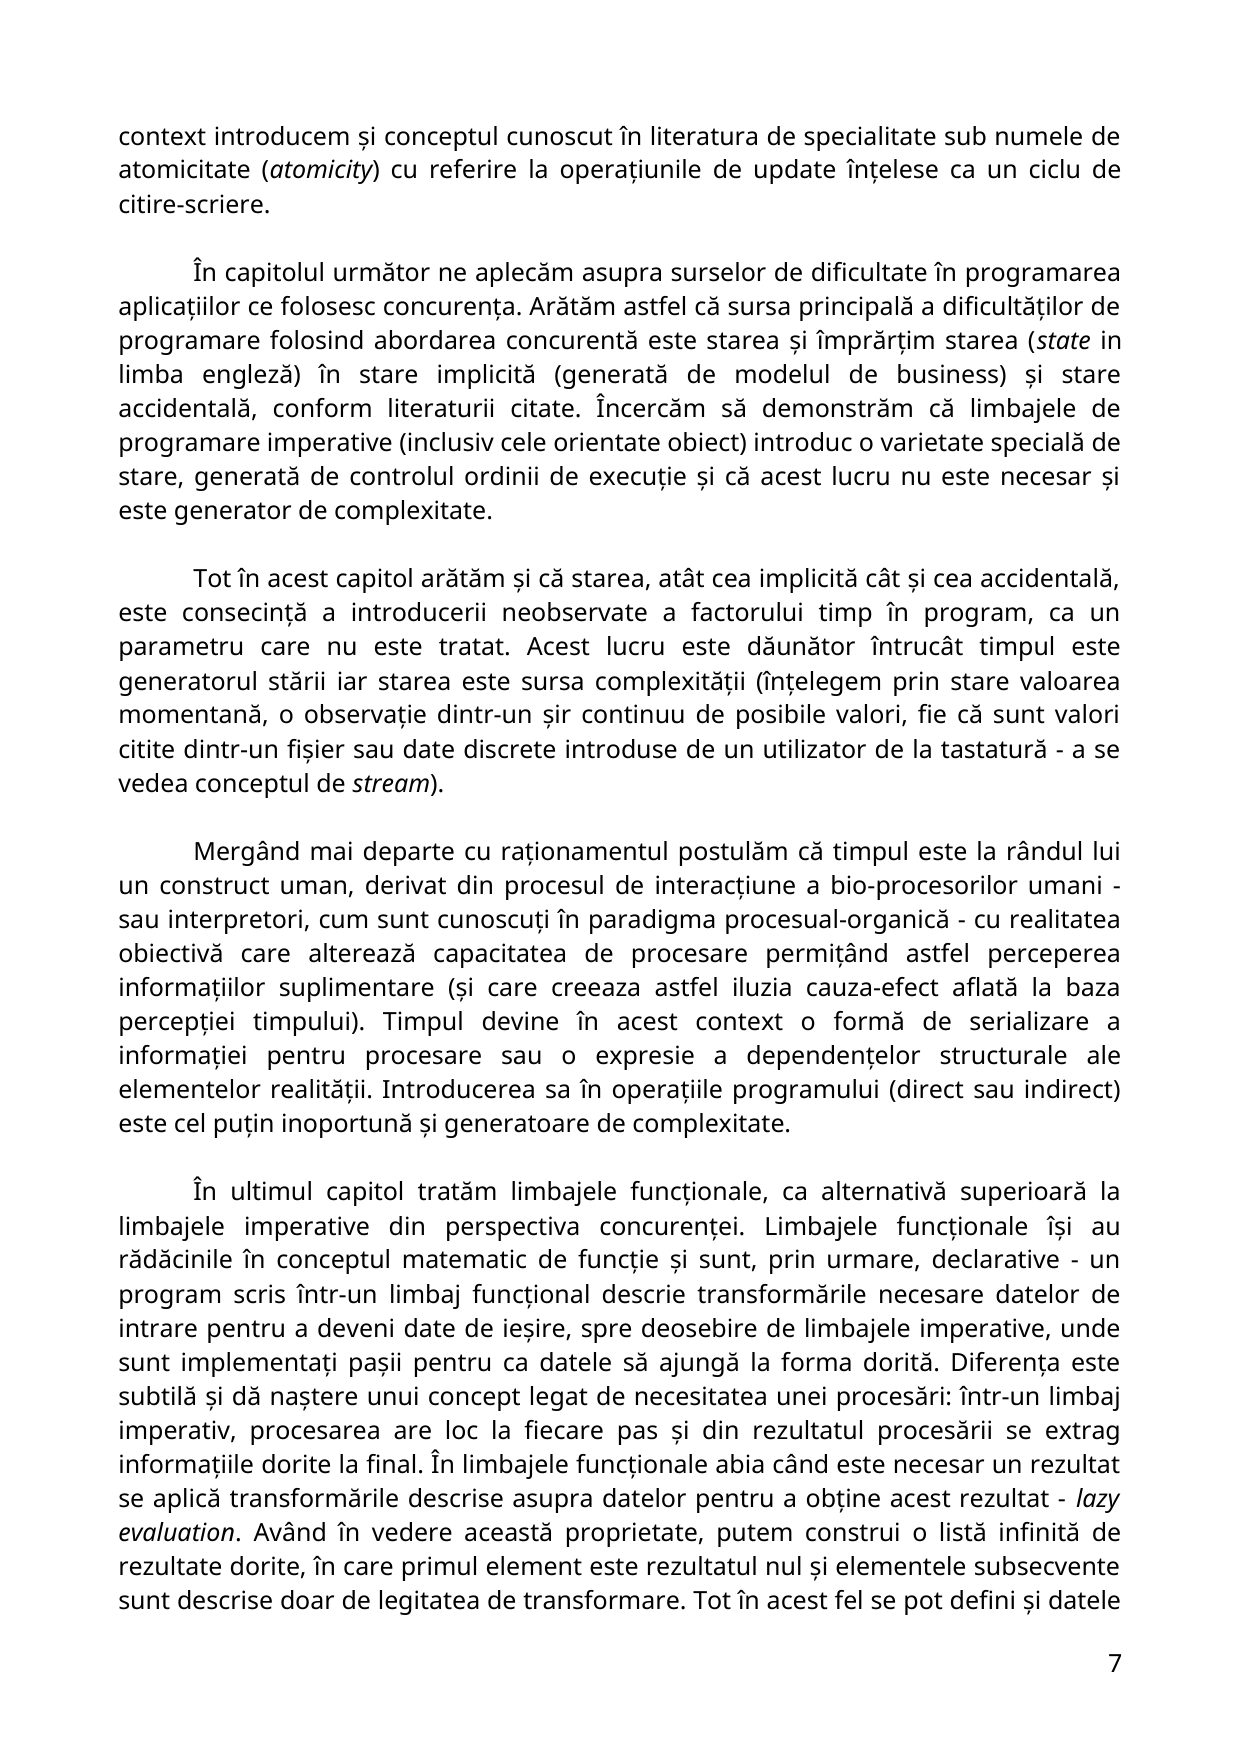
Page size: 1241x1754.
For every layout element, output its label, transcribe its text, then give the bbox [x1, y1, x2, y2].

text context introducem și conceptul cunoscut în literatura de specialitate sub numele de atomicitate (atomicity) cu referire la operațiunile de update înțelese ca un ciclu de citire-scriere. [118, 118, 1122, 220]
text În ultimul capitol tratăm limbajele funcționale, ca alternativă superioară la limbajele imperative din perspectiva concurenței. Limbajele funcționale își au rădăcinile în conceptul matematic de funcție și sunt, prin urmare, declarative - un program scris într-un limbaj funcțional descrie transformările necesare datelor de intrare pentru a deveni date de ieșire, spre deosebire de limbajele imperative, unde sunt implementați pașii pentru ca datele să ajungă la forma dorită. Diferența este subtilă și dă naștere unui concept legat de necesitatea unei procesări: într-un limbaj imperativ, procesarea are loc la fiecare pas și din rezultatul procesării se extrag informațiile dorite la final. În limbajele funcționale abia când este necesar un rezultat se aplică transformările descrise asupra datelor pentru a obține acest rezultat - lazy evaluation. Având în vedere această proprietate, putem construi o listă infinită de rezultate dorite, în care primul element este rezultatul nul și elementele subsecvente sunt descrise doar de legitatea de transformare. Tot în acest fel se pot defini și datele [118, 1174, 1122, 1617]
text Tot în acest capitol arătăm și că starea, atât cea implicită cât și cea accidentală, este consecință a introducerii neobservate a factorului timp în program, ca un parametru care nu este tratat. Acest lucru este dăunător întrucât timpul este generatorul stării iar starea este sursa complexității (înțelegem prin stare valoarea momentană, o observație dintr-un șir continuu de posibile valori, fie că sunt valori citite dintr-un fișier sau date discrete introduse de un utilizator de la tastatură - a se vedea conceptul de stream). [118, 561, 1122, 799]
text Mergând mai departe cu raționamentul postulăm că timpul este la rândul lui un construct uman, derivat din procesul de interacțiune a bio-procesorilor umani - sau interpretori, cum sunt cunoscuți în paradigma procesual-organică - cu realitatea obiectivă care alterează capacitatea de procesare permițând astfel perceperea informațiilor suplimentare (și care creeaza astfel iluzia cauza-efect aflată la baza percepției timpului). Timpul devine în acest context o formă de serializare a informației pentru procesare sau o expresie a dependențelor structurale ale elementelor realității. Introducerea sa în operațiile programului (direct sau indirect) este cel puțin inoportună și generatoare de complexitate. [118, 833, 1122, 1140]
text În capitolul următor ne aplecăm asupra surselor de dificultate în programarea aplicațiilor ce folosesc concurența. Arătăm astfel că sursa principală a dificultăților de programare folosind abordarea concurentă este starea și împrărțim starea (state in limba engleză) în stare implicită (generată de modelul de business) și stare accidentală, conform literaturii citate. Încercăm să demonstrăm că limbajele de programare imperative (inclusiv cele orientate obiect) introduc o varietate specială de stare, generată de controlul ordinii de execuție și că acest lucru nu este necesar și este generator de complexitate. [118, 254, 1122, 527]
